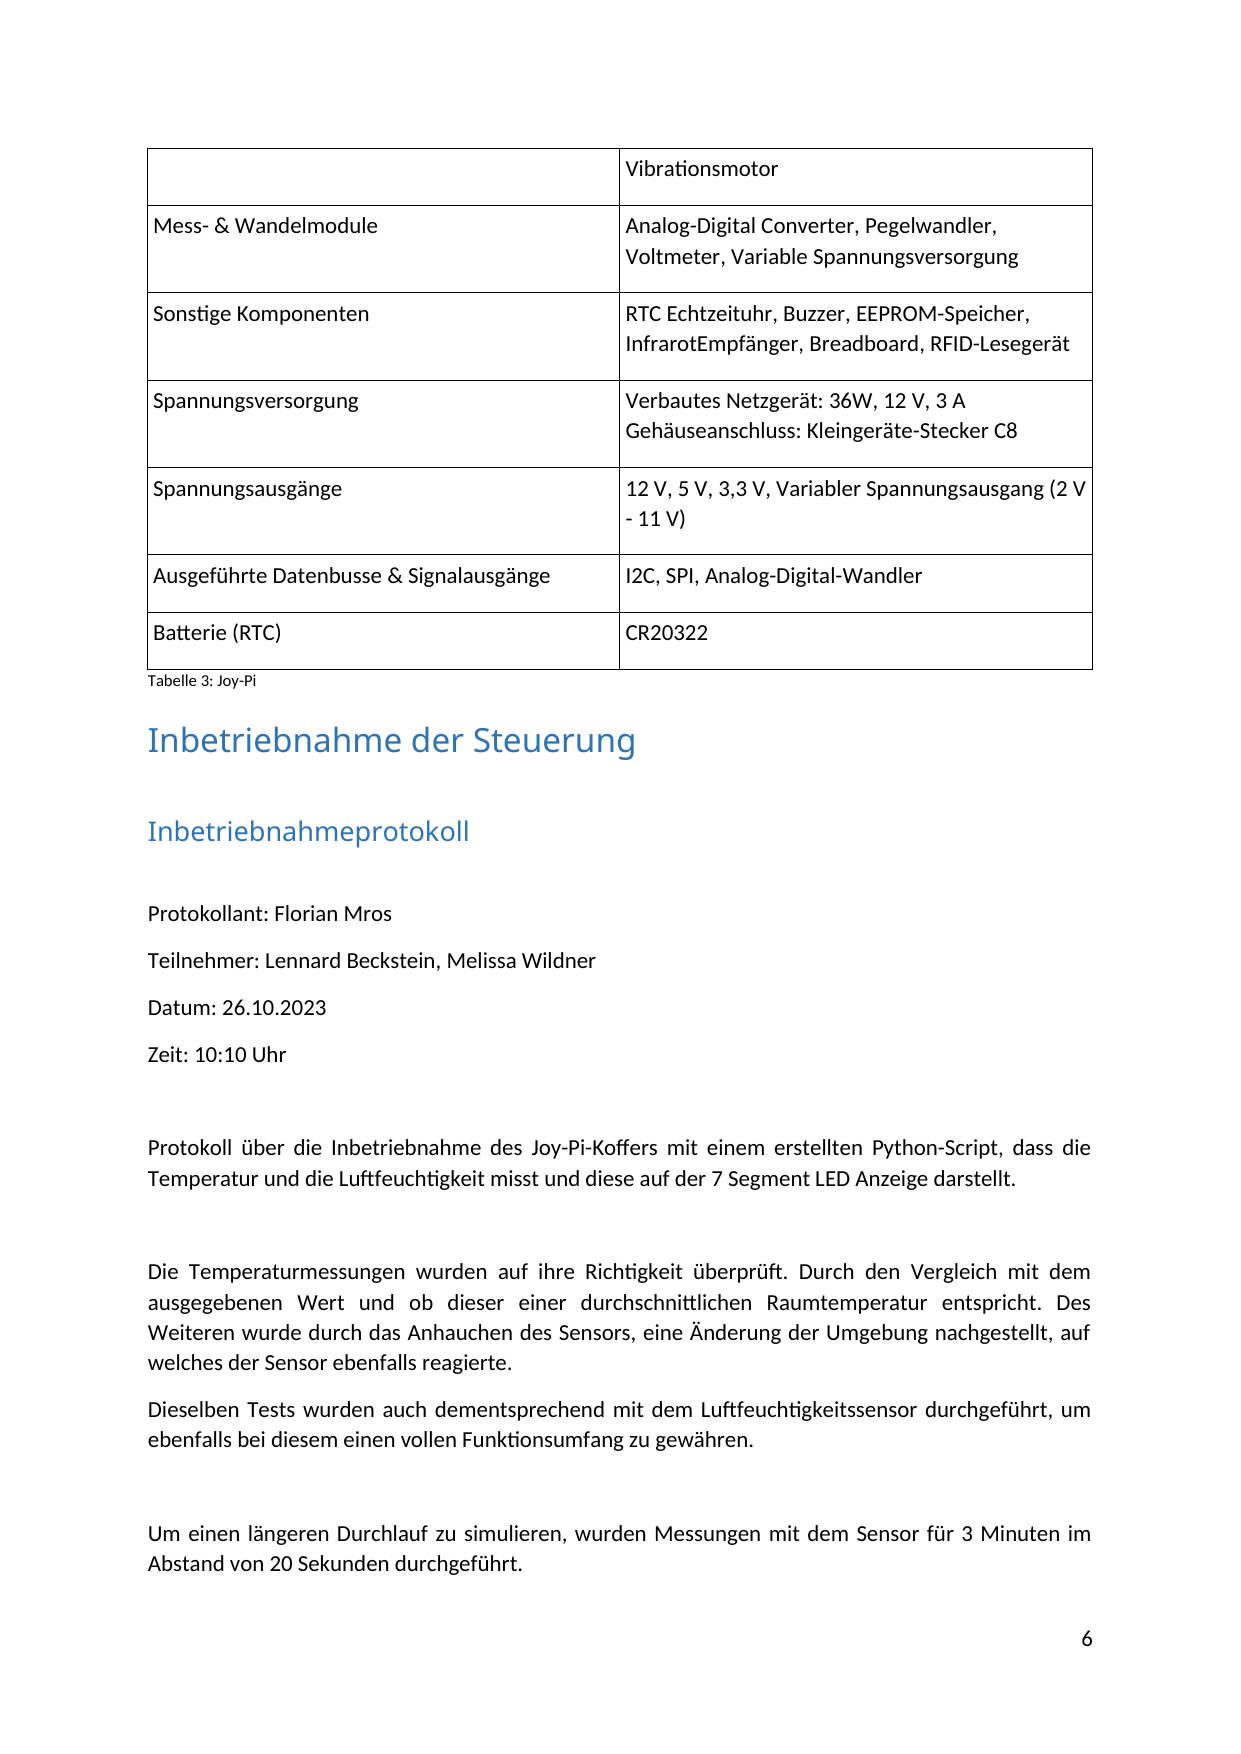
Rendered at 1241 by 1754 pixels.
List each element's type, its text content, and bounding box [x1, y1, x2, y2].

table_cell [148, 149, 619, 205]
table_cell Spannungsversorgung [148, 381, 619, 467]
text Protokollant: Florian Mros [148, 899, 1093, 927]
text Um einen längeren Durchlauf zu simulieren, wurden Messungen mit dem Sensor für 3 Minuten im Abstand von 20 Sekunden durchgeführt. [148, 1519, 1093, 1577]
table_cell I2C, SPI, Analog-Digital-Wandler [620, 555, 1092, 612]
table_cell Spannungsausgänge [148, 468, 619, 554]
text Dieselben Tests wurden auch dementsprechend mit dem Luftfeuchtigkeitssensor durchgeführt, um ebenfalls bei diesem einen vollen Funktionsumfang zu gewähren. [148, 1395, 1093, 1453]
text Teilnehmer: Lennard Beckstein, Melissa Wildner [148, 946, 1093, 974]
table_cell CR20322 [620, 613, 1092, 669]
text Die Temperaturmessungen wurden auf ihre Richtigkeit überprüft. Durch den Vergleich mit dem ausgegebenen Wert und ob dieser einer durchschnittlichen Raumtemperatur entspricht. Des Weiteren wurde durch das Anhauchen des Sensors, eine Änderung der Umgebung nachgestellt, auf welches der Sensor ebenfalls reagierte. [148, 1257, 1093, 1376]
table_cell 12 V, 5 V, 3,3 V, Variabler Spannungsausgang (2 V - 11 V) [620, 468, 1092, 554]
table_cell Batterie (RTC) [148, 613, 619, 669]
text Protokoll über die Inbetriebnahme des Joy-Pi-Koffers mit einem erstellten Python-Script, dass die Temperatur und die Luftfeuchtigkeit misst und diese auf der 7 Segment LED Anzeige darstellt. [148, 1133, 1093, 1192]
text Datum: 26.10.2023 [148, 993, 1093, 1021]
table_cell RTC Echtzeituhr, Buzzer, EEPROM-Speicher, InfrarotEmpfänger, Breadboard, RFID-Lesegerät [620, 293, 1092, 379]
table_cell Verbautes Netzgerät: 36W, 12 V, 3 A Gehäuseanschluss: Kleingeräte-Stecker C8 [620, 381, 1092, 467]
subtitle Inbetriebnahme der Steuerung [148, 717, 1093, 762]
text Tabelle 3: Joy-Pi [148, 670, 1093, 690]
table_cell Ausgeführte Datenbusse & Signalausgänge [148, 555, 619, 612]
table_cell Mess- & Wandelmodule [148, 206, 619, 292]
subtitle Inbetriebnahmeprotokoll [148, 812, 1093, 849]
text Zeit: 10:10 Uhr [148, 1040, 1093, 1068]
table_cell Analog-Digital Converter, Pegelwandler, Voltmeter, Variable Spannungsversorgung [620, 206, 1092, 292]
table_cell Sonstige Komponenten [148, 293, 619, 379]
table_cell Vibrationsmotor [620, 149, 1092, 205]
